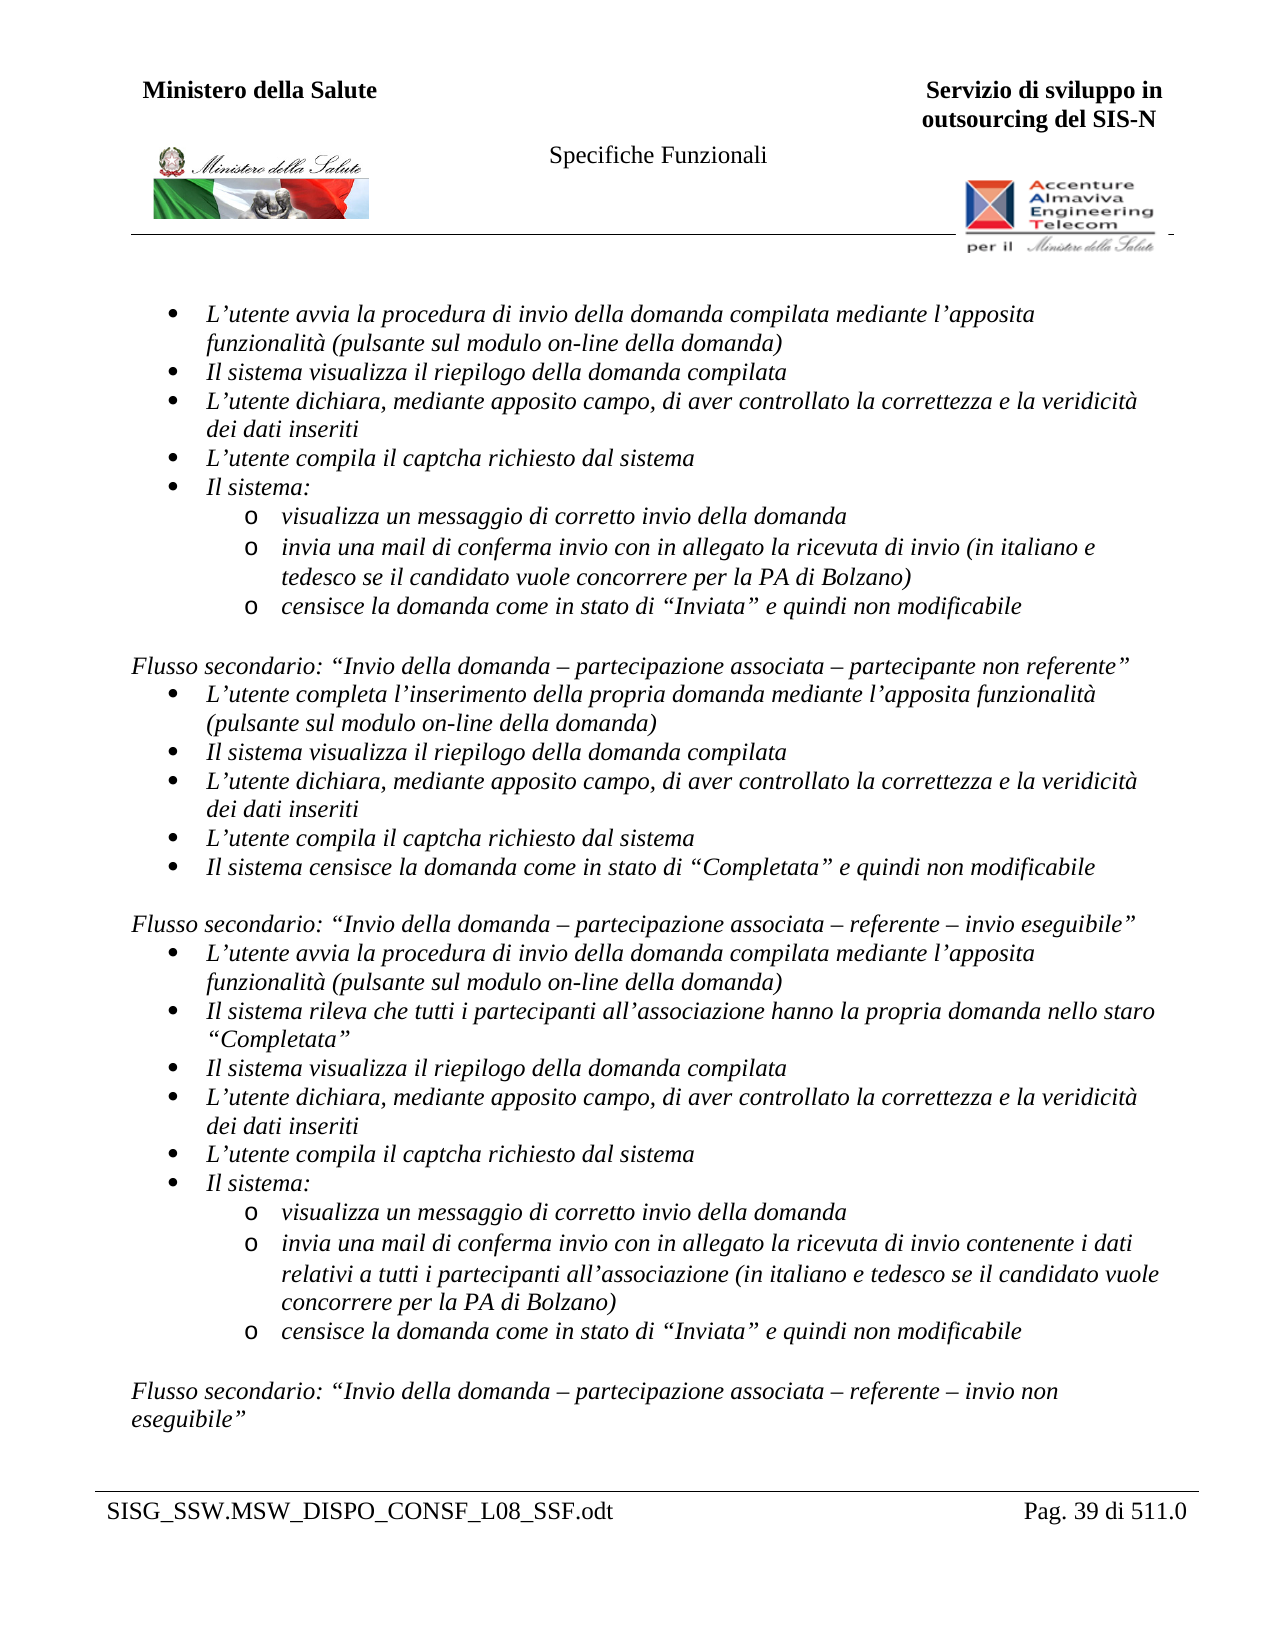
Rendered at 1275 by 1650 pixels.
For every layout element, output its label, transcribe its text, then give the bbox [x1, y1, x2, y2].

text Flusso secondario: “Invio della domanda – partecipazione associata – referente – invio non eseguibile” [131, 1376, 1162, 1433]
list L’utente compila il captcha richiesto dal sistema [169, 823, 1162, 852]
list L’utente compila il captcha richiesto dal sistema [169, 443, 1162, 472]
list censisce la domanda come in stato di “Inviata” e quindi non modificabile [244, 1316, 1162, 1347]
text Flusso secondario: “Invio della domanda – partecipazione associata – referente – invio eseguibile” [131, 909, 1162, 938]
list Il sistema visualizza il riepilogo della domanda compilata [169, 737, 1162, 766]
list Il sistema rileva che tutti i partecipanti all’associazione hanno la propria domanda nello staro “Completata” [169, 996, 1162, 1053]
list L’utente avvia la procedura di invio della domanda compilata mediante l’apposita funzionalità (pulsante sul modulo on-line della domanda) [169, 938, 1162, 996]
list Il sistema: [169, 1168, 1162, 1197]
list Il sistema visualizza il riepilogo della domanda compilata [169, 357, 1162, 386]
list visualizza un messaggio di corretto invio della domanda [244, 501, 1162, 532]
list L’utente avvia la procedura di invio della domanda compilata mediante l’apposita funzionalità (pulsante sul modulo on-line della domanda) [169, 299, 1162, 357]
list Il sistema visualizza il riepilogo della domanda compilata [169, 1053, 1162, 1082]
list censisce la domanda come in stato di “Inviata” e quindi non modificabile [244, 591, 1162, 622]
text Flusso secondario: “Invio della domanda – partecipazione associata – partecipante non referente” [131, 651, 1162, 679]
list Il sistema: [169, 472, 1162, 501]
list invia una mail di conferma invio con in allegato la ricevuta di invio (in italiano e tedesco se il candidato vuole concorrere per la PA di Bolzano) [244, 532, 1162, 591]
list Il sistema censisce la domanda come in stato di “Completata” e quindi non modificabile [169, 852, 1162, 881]
list L’utente completa l’inserimento della propria domanda mediante l’apposita funzionalità (pulsante sul modulo on-line della domanda) [169, 679, 1162, 737]
list L’utente dichiara, mediante apposito campo, di aver controllato la correttezza e la veridicità dei dati inseriti [169, 1082, 1162, 1139]
list L’utente dichiara, mediante apposito campo, di aver controllato la correttezza e la veridicità dei dati inseriti [169, 766, 1162, 823]
list L’utente compila il captcha richiesto dal sistema [169, 1139, 1162, 1168]
list L’utente dichiara, mediante apposito campo, di aver controllato la correttezza e la veridicità dei dati inseriti [169, 386, 1162, 443]
list invia una mail di conferma invio con in allegato la ricevuta di invio contenente i dati relativi a tutti i partecipanti all’associazione (in italiano e tedesco se il candidato vuole concorrere per la PA di Bolzano) [244, 1228, 1162, 1316]
list visualizza un messaggio di corretto invio della domanda [244, 1197, 1162, 1228]
